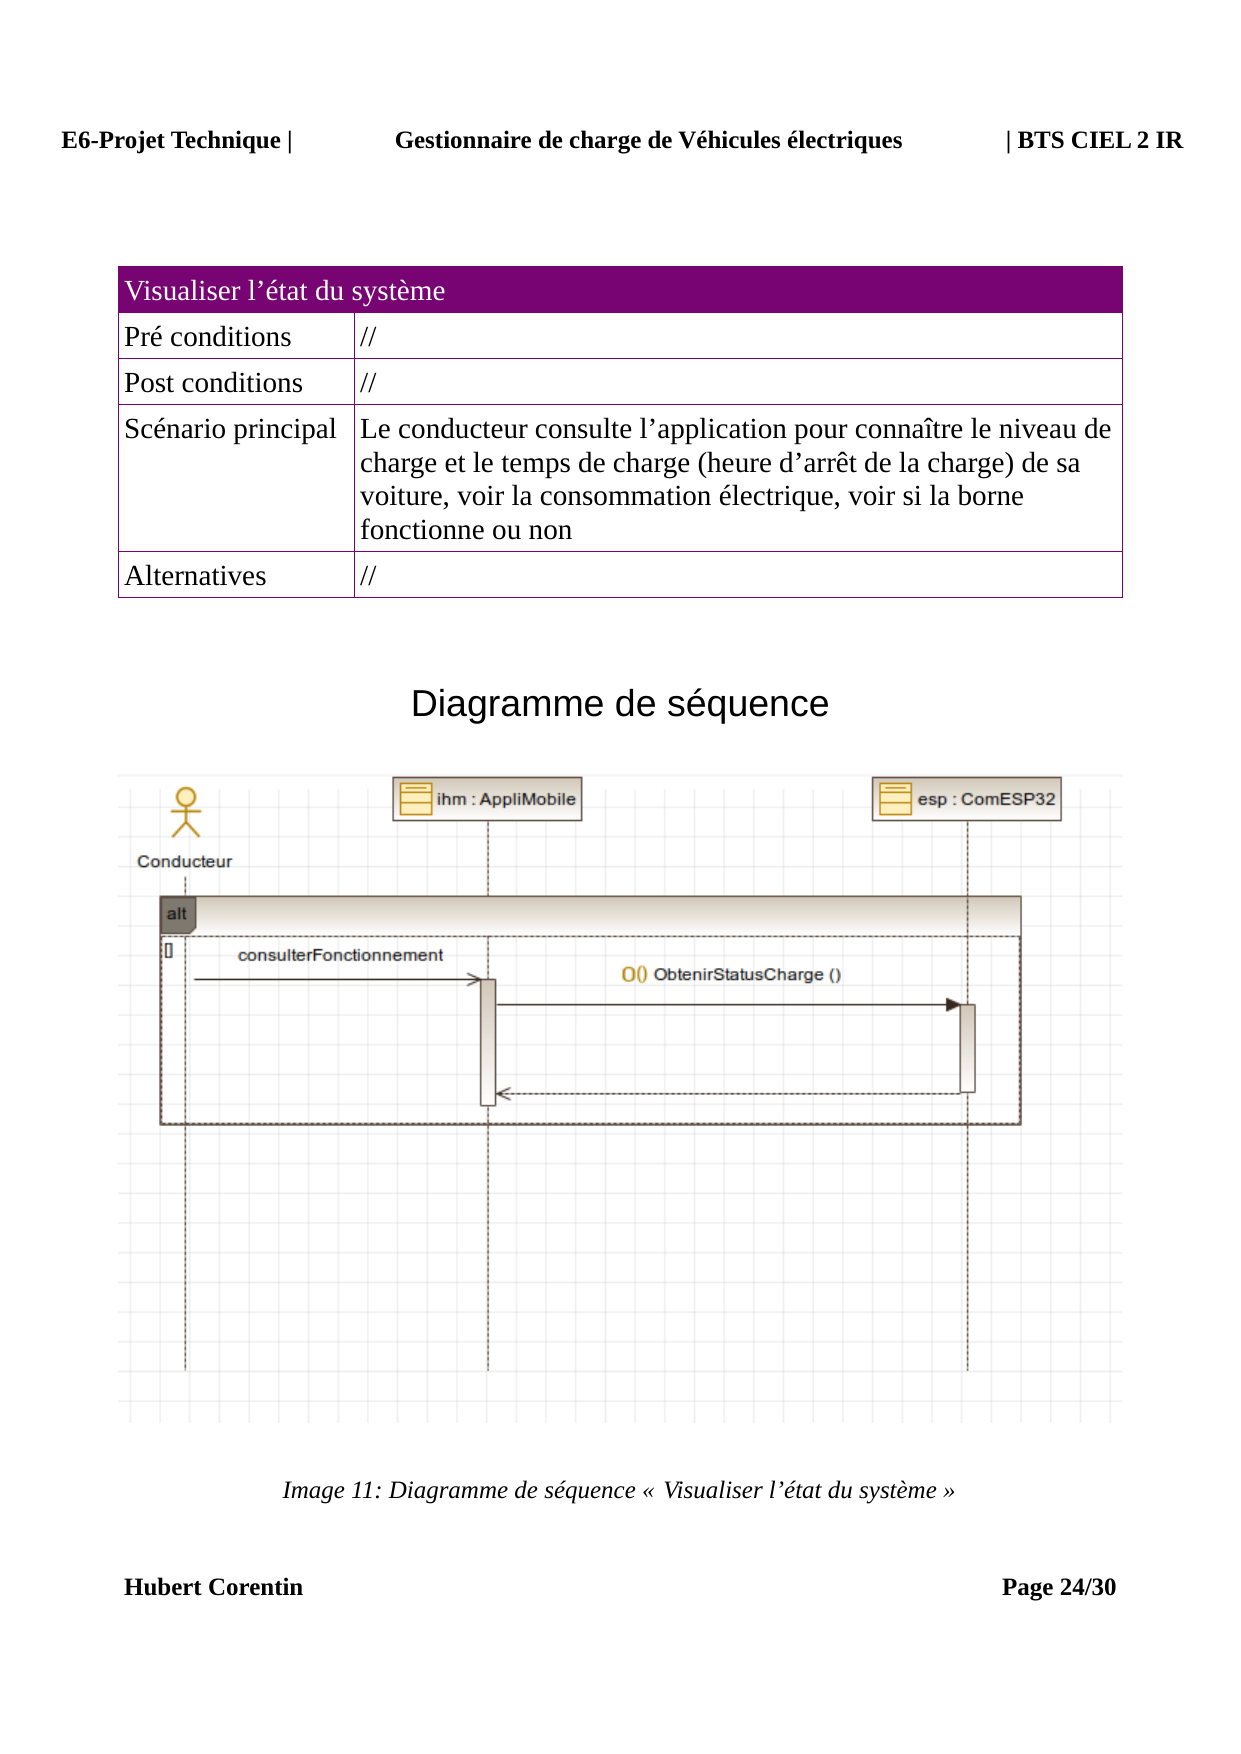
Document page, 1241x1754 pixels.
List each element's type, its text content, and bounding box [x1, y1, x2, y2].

table_cell Scénario principal [119, 405, 354, 551]
text Image 11: Diagramme de séquence « Visualiser l’état du système » [118, 1475, 1122, 1503]
subtitle Diagramme de séquence [118, 681, 1122, 724]
table_cell // [355, 552, 1122, 597]
table_cell Pré conditions [119, 313, 354, 358]
table_cell // [355, 359, 1122, 404]
table_header Visualiser l’état du système [119, 267, 1122, 312]
table_cell // [355, 313, 1122, 358]
table_cell Post conditions [119, 359, 354, 404]
table_cell Le conducteur consulte l’application pour connaître le niveau de charge et le temps de charge (heure d’arrêt de la charge) de sa voiture, voir la consommation électrique, voir si la borne fonctionne ou non [355, 405, 1122, 551]
table_cell Alternatives [119, 552, 354, 597]
picture [118, 774, 1123, 1423]
